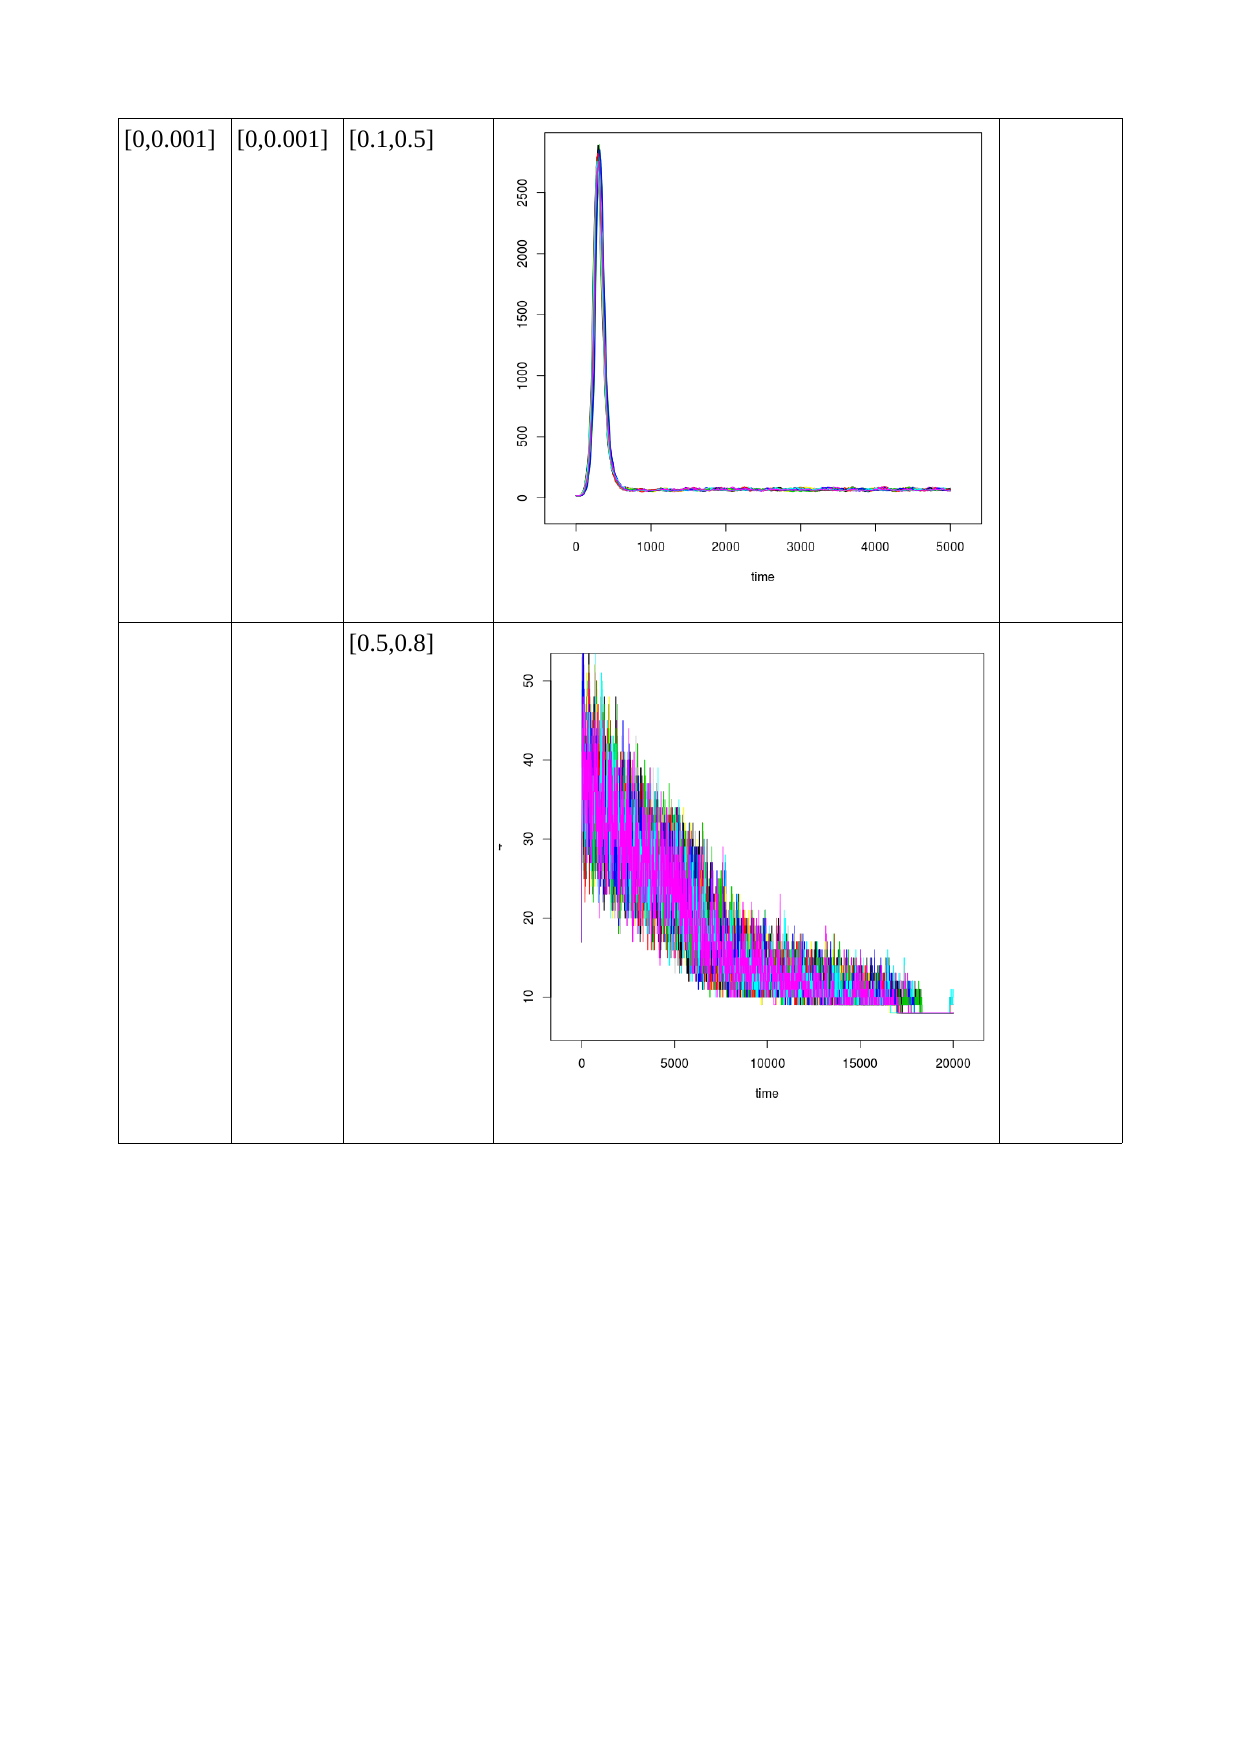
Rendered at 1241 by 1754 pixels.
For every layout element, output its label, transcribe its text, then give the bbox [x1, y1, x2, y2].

picture [498, 628, 994, 1109]
table_cell [0,0.001] [232, 119, 343, 622]
table_cell [494, 119, 999, 622]
table_cell [119, 623, 231, 1143]
table_cell [0.5,0.8] [344, 623, 493, 1143]
table_cell [494, 1109, 999, 1143]
table_cell [0.1,0.5] [344, 119, 493, 622]
table_cell [494, 623, 999, 1108]
table_cell [1000, 119, 1122, 622]
table_cell [0,0.001] [119, 119, 231, 622]
table_cell [232, 623, 343, 1143]
picture [498, 123, 994, 588]
table_cell [1000, 623, 1122, 1143]
